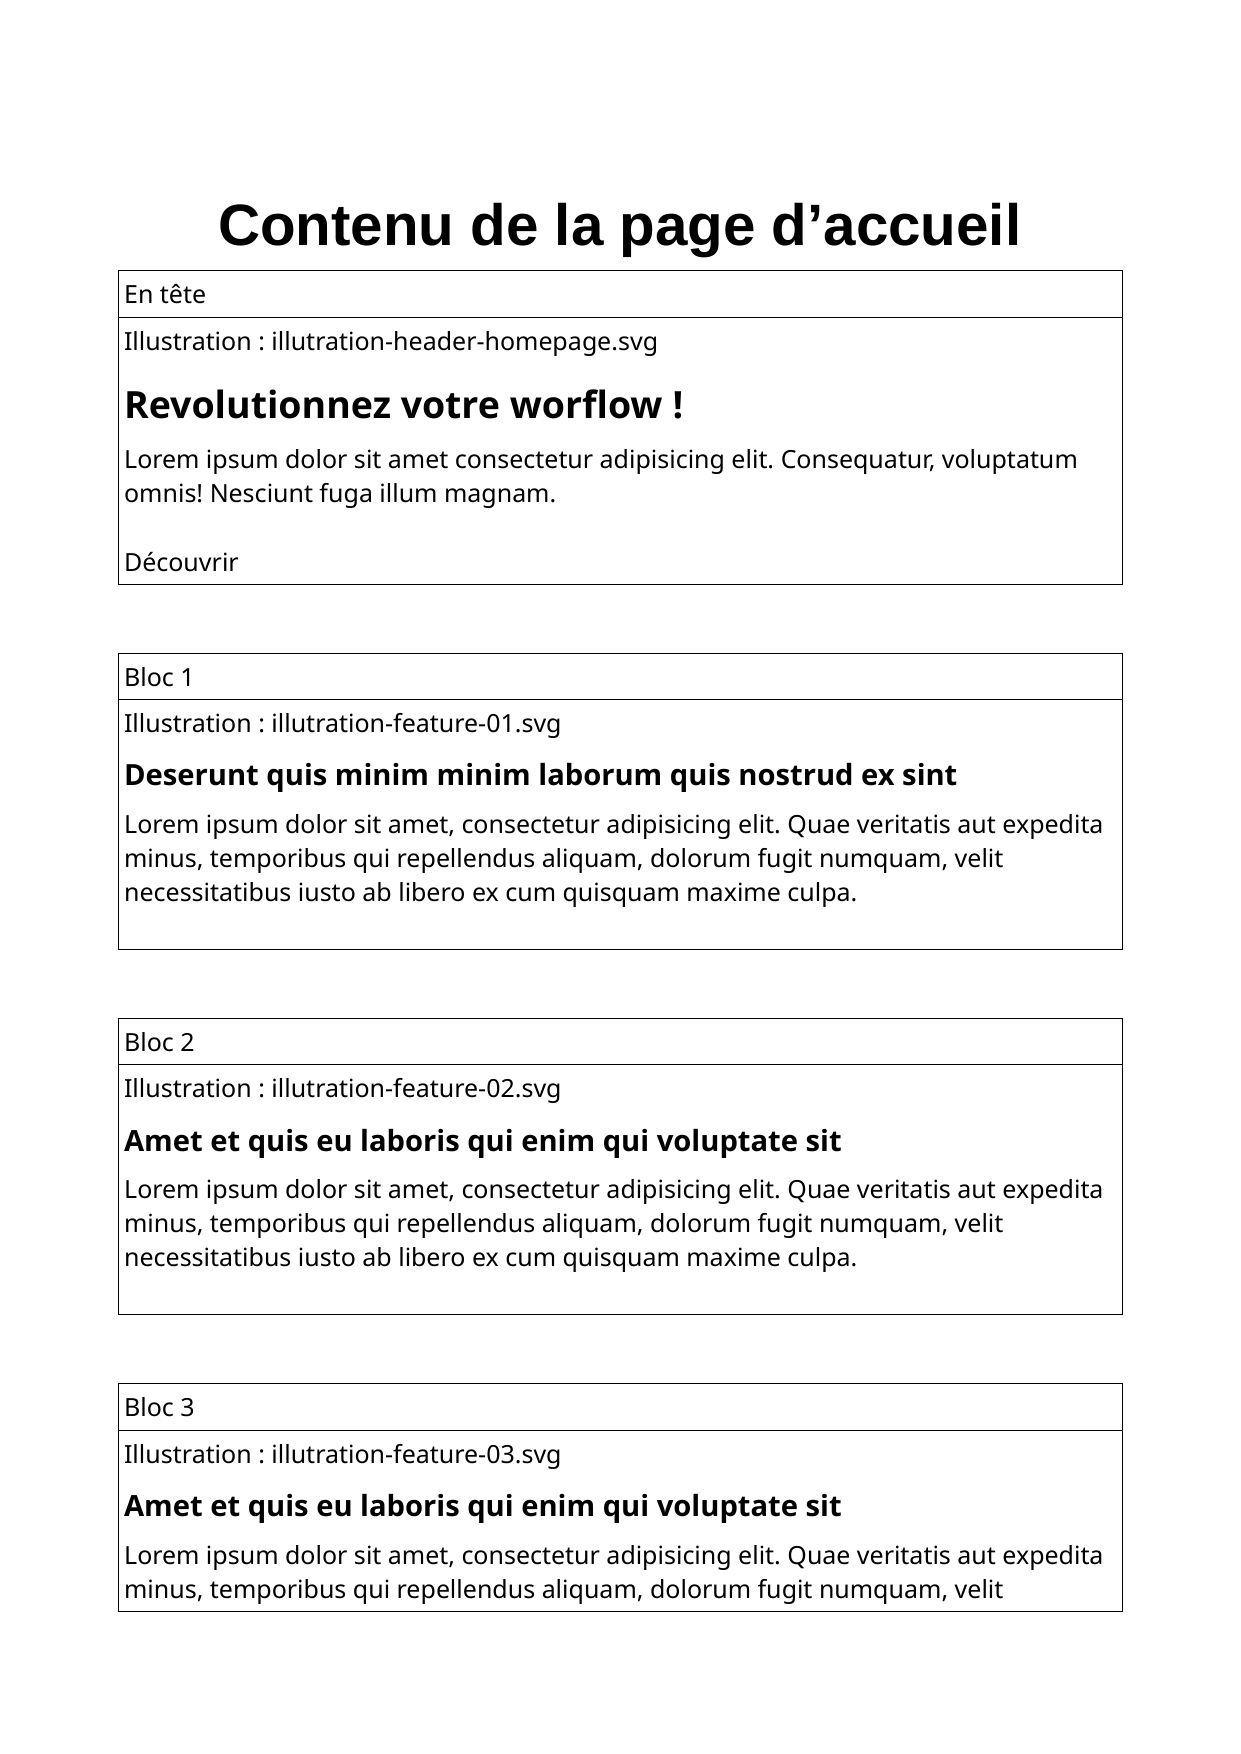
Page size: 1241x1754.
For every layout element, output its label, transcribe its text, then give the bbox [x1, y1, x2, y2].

table_cell Illustration : illutration-header-homepage.svg Revolutionnez votre worflow ! Lorem ipsum dolor sit amet consectetur adipisicing elit. Consequatur, voluptatum omnis! Nesciunt fuga illum magnam. Découvrir [119, 318, 1122, 584]
table_header Bloc 2 [119, 1019, 1122, 1064]
table_cell Illustration : illutration-feature-03.svg Amet et quis eu laboris qui enim qui voluptate sit Lorem ipsum dolor sit amet, consectetur adipisicing elit. Quae veritatis aut expedita minus, temporibus qui repellendus aliquam, dolorum fugit numquam, velit [119, 1431, 1122, 1611]
table_header Bloc 3 [119, 1384, 1122, 1430]
table_cell Illustration : illutration-feature-02.svg Amet et quis eu laboris qui enim qui voluptate sit Lorem ipsum dolor sit amet, consectetur adipisicing elit. Quae veritatis aut expedita minus, temporibus qui repellendus aliquam, dolorum fugit numquam, velit necessitatibus iusto ab libero ex cum quisquam maxime culpa. [119, 1065, 1122, 1314]
table_cell Illustration : illutration-feature-01.svg Deserunt quis minim minim laborum quis nostrud ex sint Lorem ipsum dolor sit amet, consectetur adipisicing elit. Quae veritatis aut expedita minus, temporibus qui repellendus aliquam, dolorum fugit numquam, velit necessitatibus iusto ab libero ex cum quisquam maxime culpa. [119, 700, 1122, 949]
title Contenu de la page d’accueil [118, 191, 1122, 258]
table_header En tête [119, 271, 1122, 317]
table_header Bloc 1 [119, 654, 1122, 699]
